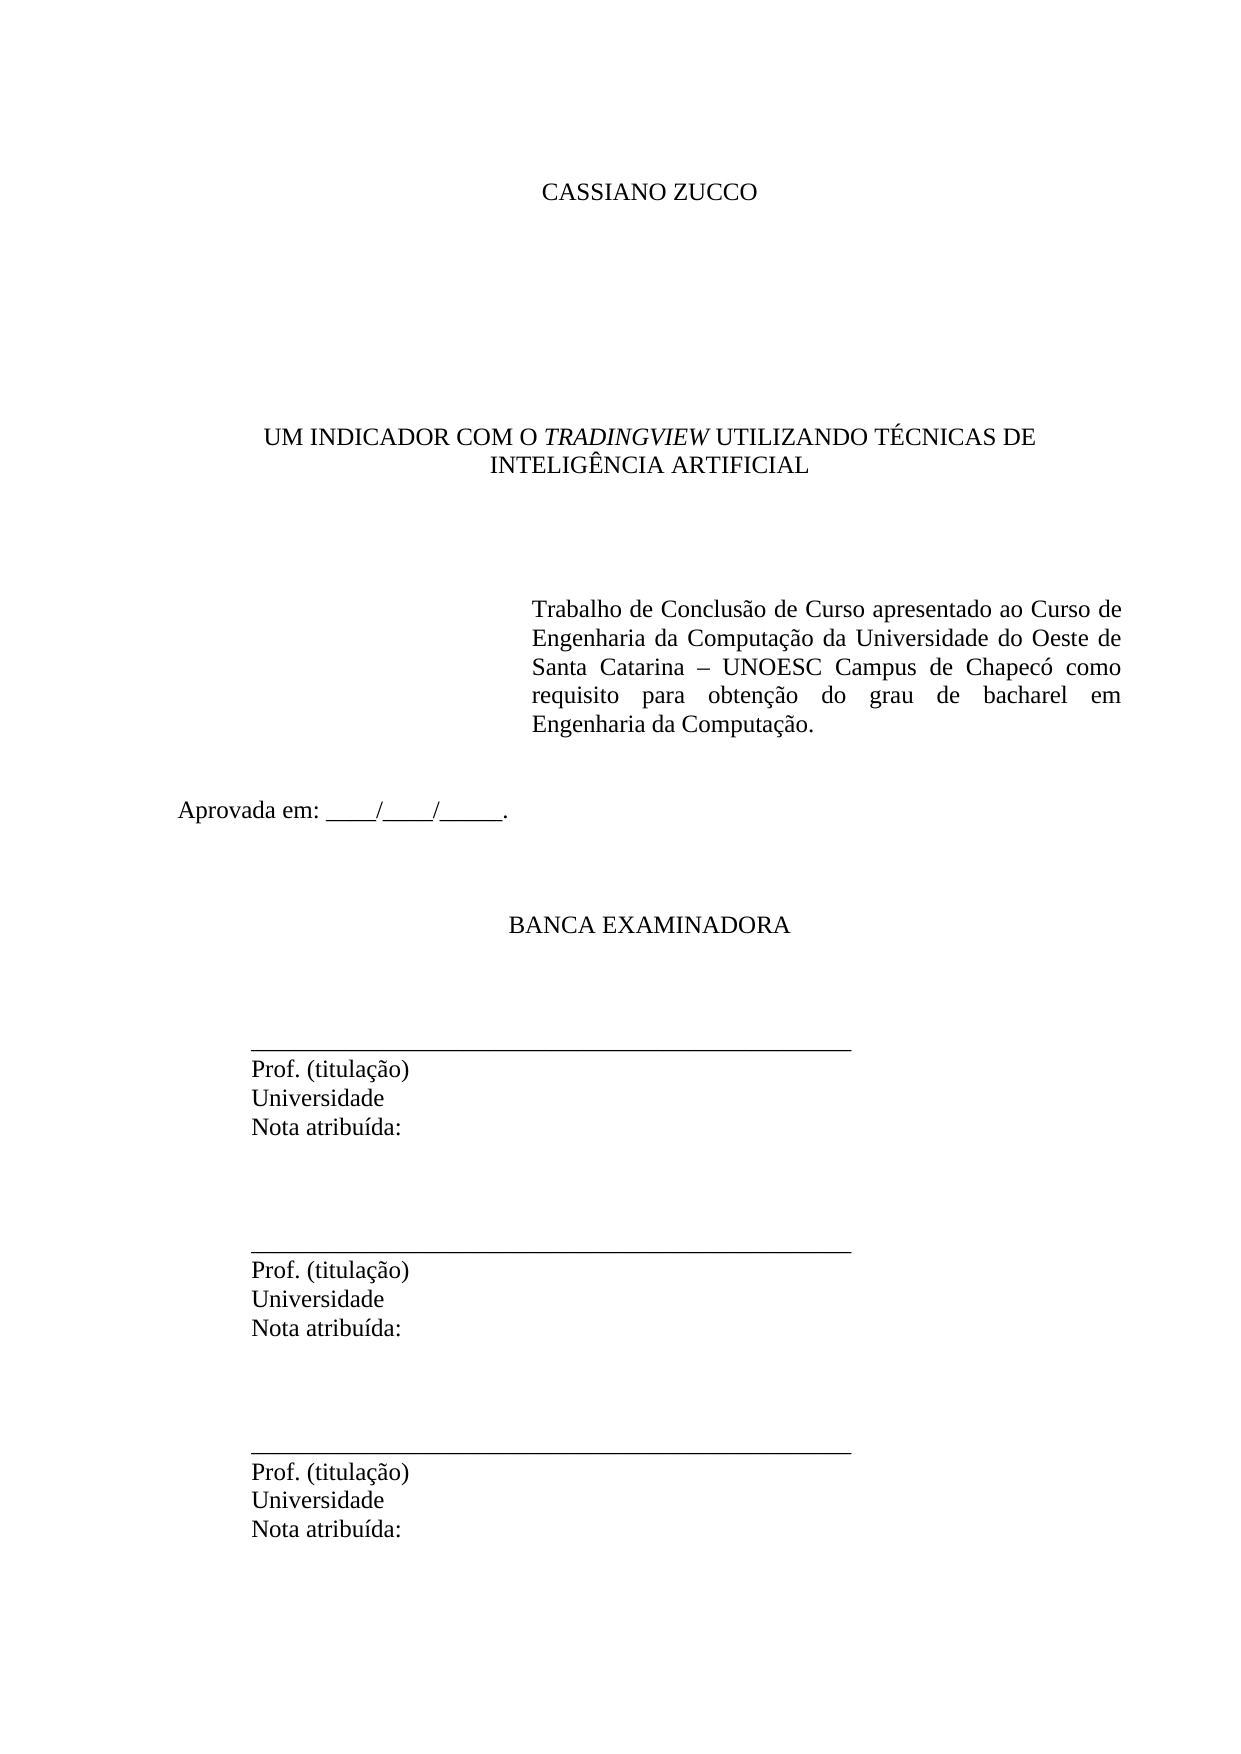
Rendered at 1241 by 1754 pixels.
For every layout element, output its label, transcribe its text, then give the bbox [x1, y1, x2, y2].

text UM INDICADOR COM O TRADINGVIEW UTILIZANDO TÉCNICAS DE INTELIGÊNCIA ARTIFICIAL [177, 422, 1122, 479]
text Nota atribuída: [177, 1514, 1122, 1543]
text Nota atribuída: [177, 1313, 1122, 1342]
text ________________________________________________ [177, 1428, 1122, 1457]
text ________________________________________________ [177, 1227, 1122, 1255]
text Prof. (titulação) [177, 1255, 1122, 1284]
text Cassiano zucco [177, 177, 1122, 206]
text Prof. (titulação) [177, 1054, 1122, 1083]
text ________________________________________________ [177, 1025, 1122, 1054]
text Aprovada em: ____/____/_____. [177, 795, 1122, 824]
text Universidade [177, 1485, 1122, 1514]
text Universidade [177, 1284, 1122, 1313]
text Trabalho de Conclusão de Curso apresentado ao Curso de Engenharia da Computação da Universidade do Oeste de Santa Catarina – UNOESC Campus de Chapecó como requisito para obtenção do grau de bacharel em Engenharia da Computação. [532, 594, 1122, 738]
text BANCA EXAMINADORA [177, 910, 1122, 939]
text Nota atribuída: [177, 1112, 1122, 1140]
text Universidade [177, 1083, 1122, 1112]
text Prof. (titulação) [177, 1457, 1122, 1485]
